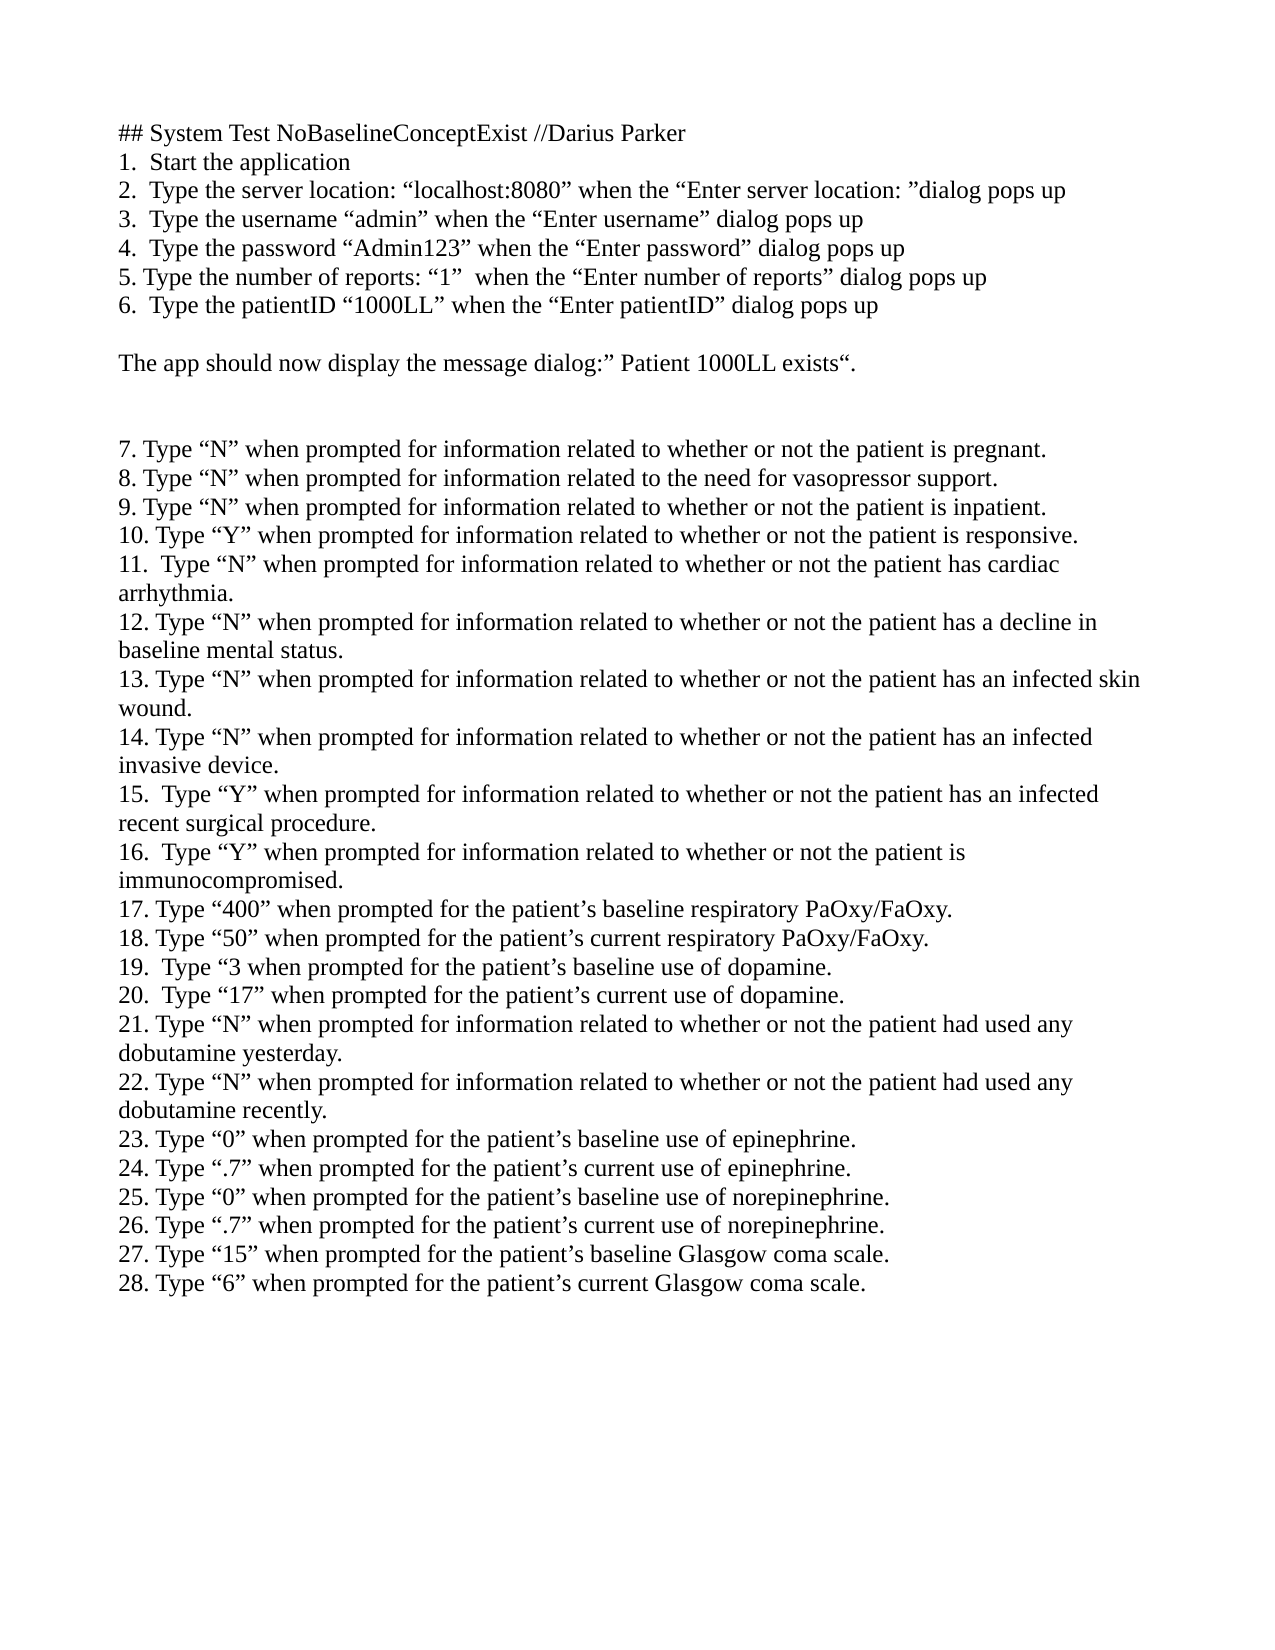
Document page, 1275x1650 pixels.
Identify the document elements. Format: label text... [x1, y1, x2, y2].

text 26. Type “.7” when prompted for the patient’s current use of norepinephrine. [118, 1211, 1157, 1239]
text 8. Type “N” when prompted for information related to the need for vasopressor support. [118, 463, 1157, 492]
text 15. Type “Y” when prompted for information related to whether or not the patient has an infected recent surgical procedure. [118, 779, 1157, 837]
text 16. Type “Y” when prompted for information related to whether or not the patient is immunocompromised. [118, 837, 1157, 894]
text 1. Start the application [118, 147, 1157, 176]
text 19. Type “3 when prompted for the patient’s baseline use of dopamine. [118, 952, 1157, 981]
text 2. Type the server location: “localhost:8080” when the “Enter server location: ”dialog pops up [118, 176, 1157, 204]
text 28. Type “6” when prompted for the patient’s current Glasgow coma scale. [118, 1268, 1157, 1297]
text 6. Type the patientID “1000LL” when the “Enter patientID” dialog pops up [118, 291, 1157, 319]
text 27. Type “15” when prompted for the patient’s baseline Glasgow coma scale. [118, 1239, 1157, 1268]
text The app should now display the message dialog:” Patient 1000LL exists“. [118, 348, 1157, 377]
text 17. Type “400” when prompted for the patient’s baseline respiratory PaOxy/FaOxy. [118, 894, 1157, 923]
text 5. Type the number of reports: “1” when the “Enter number of reports” dialog pops up [118, 262, 1157, 291]
text 24. Type “.7” when prompted for the patient’s current use of epinephrine. [118, 1153, 1157, 1182]
text 23. Type “0” when prompted for the patient’s baseline use of epinephrine. [118, 1124, 1157, 1153]
text 14. Type “N” when prompted for information related to whether or not the patient has an infected invasive device. [118, 722, 1157, 779]
text 25. Type “0” when prompted for the patient’s baseline use of norepinephrine. [118, 1182, 1157, 1211]
text 11. Type “N” when prompted for information related to whether or not the patient has cardiac arrhythmia. [118, 549, 1157, 607]
text 12. Type “N” when prompted for information related to whether or not the patient has a decline in baseline mental status. [118, 607, 1157, 664]
text ## System Test NoBaselineConceptExist //Darius Parker [118, 118, 1157, 147]
text 21. Type “N” when prompted for information related to whether or not the patient had used any dobutamine yesterday. [118, 1009, 1157, 1067]
text 3. Type the username “admin” when the “Enter username” dialog pops up [118, 204, 1157, 233]
text 7. Type “N” when prompted for information related to whether or not the patient is pregnant. [118, 434, 1157, 463]
text 13. Type “N” when prompted for information related to whether or not the patient has an infected skin wound. [118, 664, 1157, 722]
text 18. Type “50” when prompted for the patient’s current respiratory PaOxy/FaOxy. [118, 923, 1157, 952]
text 10. Type “Y” when prompted for information related to whether or not the patient is responsive. [118, 521, 1157, 549]
text 20. Type “17” when prompted for the patient’s current use of dopamine. [118, 981, 1157, 1009]
text 4. Type the password “Admin123” when the “Enter password” dialog pops up [118, 233, 1157, 262]
text 9. Type “N” when prompted for information related to whether or not the patient is inpatient. [118, 492, 1157, 521]
text 22. Type “N” when prompted for information related to whether or not the patient had used any dobutamine recently. [118, 1067, 1157, 1124]
